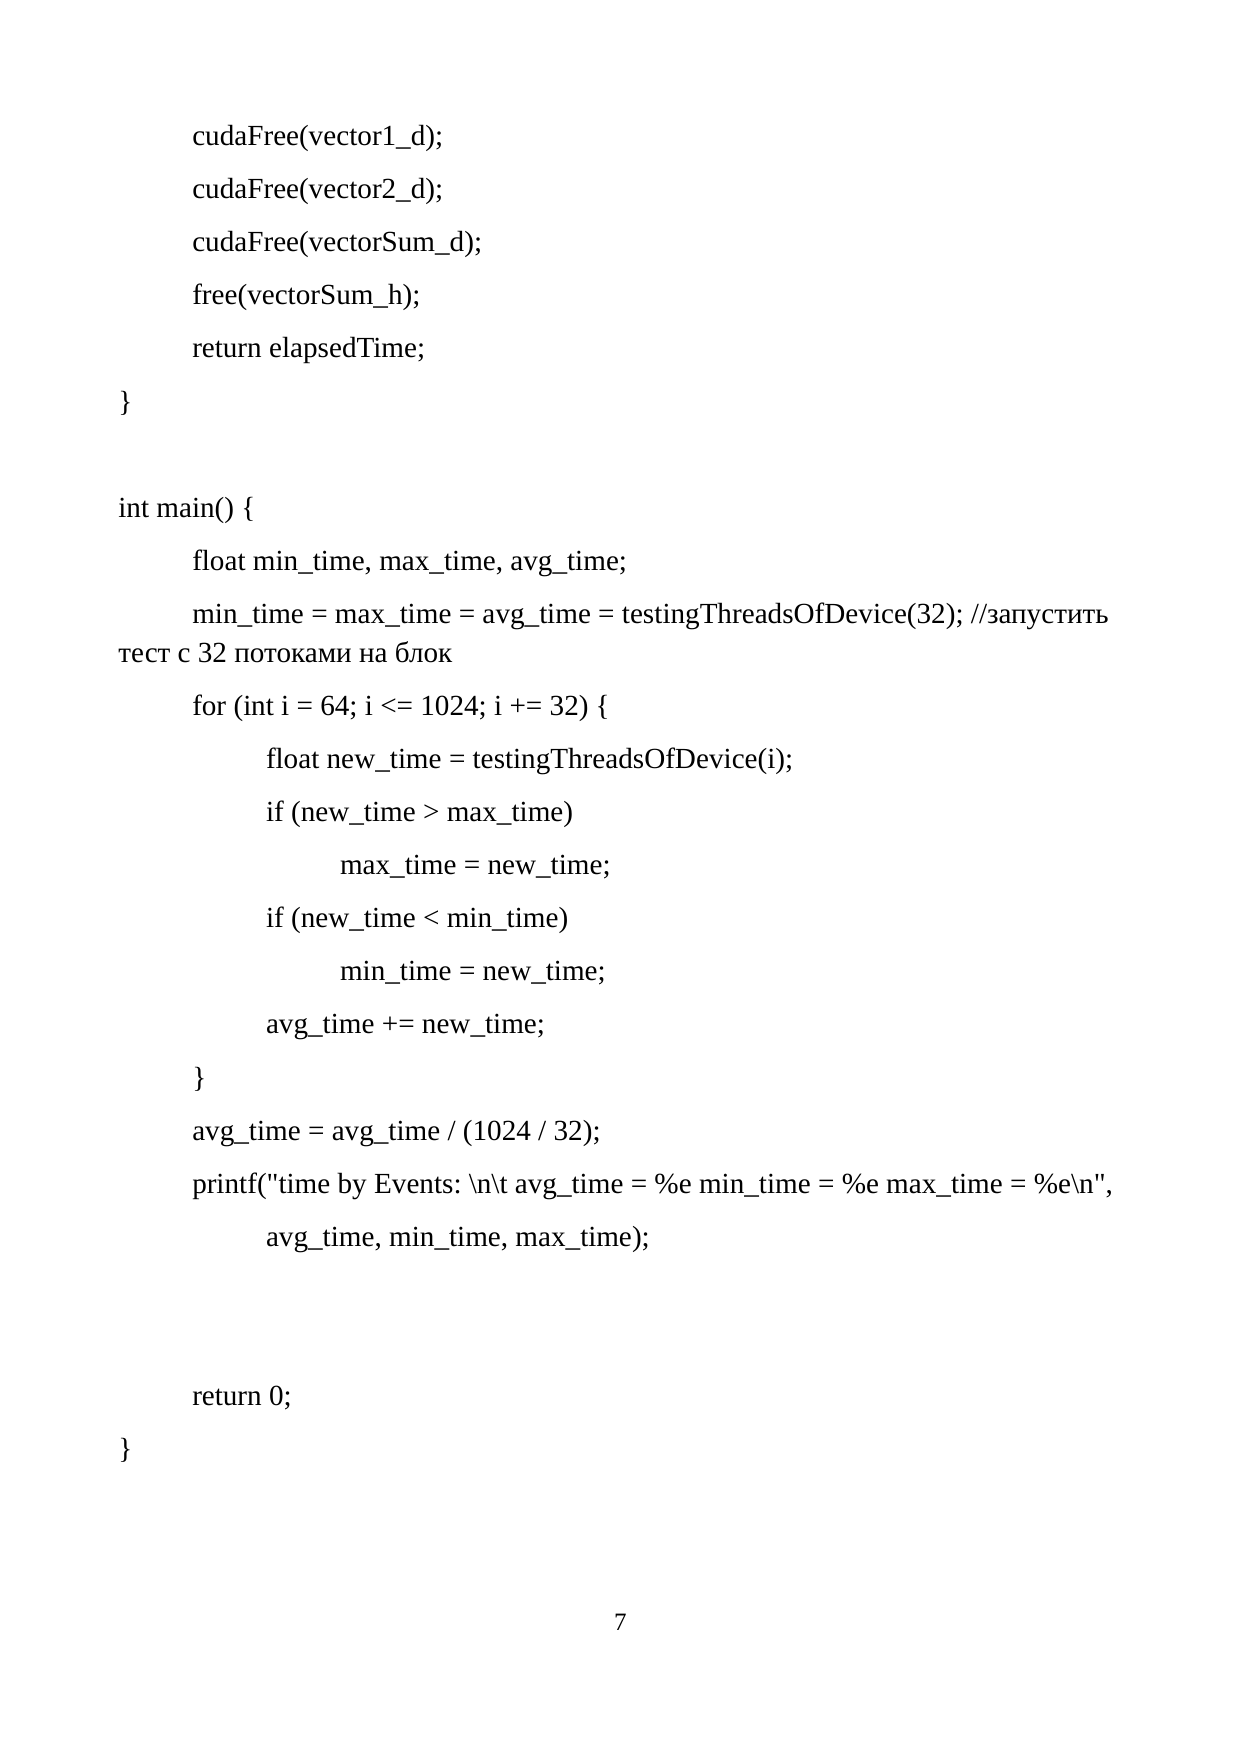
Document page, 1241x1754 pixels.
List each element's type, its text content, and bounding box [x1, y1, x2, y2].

text free(vectorSum_h); [118, 277, 1122, 311]
text } [118, 1060, 1122, 1093]
text } [118, 384, 1122, 417]
text printf("time by Events: \n\t avg_time = %e min_time = %e max_time = %e\n", [118, 1166, 1122, 1199]
text max_time = new_time; [118, 847, 1122, 881]
text if (new_time > max_time) [118, 794, 1122, 828]
text float min_time, max_time, avg_time; [118, 543, 1122, 577]
text cudaFree(vectorSum_d); [118, 224, 1122, 258]
text cudaFree(vector2_d); [118, 171, 1122, 205]
text if (new_time < min_time) [118, 900, 1122, 934]
text float new_time = testingThreadsOfDevice(i); [118, 741, 1122, 774]
text avg_time, min_time, max_time); [118, 1219, 1122, 1253]
text cudaFree(vector1_d); [118, 118, 1122, 152]
text return elapsedTime; [118, 331, 1122, 364]
text int main() { [118, 490, 1122, 523]
text return 0; [118, 1378, 1122, 1412]
text min_time = new_time; [118, 953, 1122, 987]
text } [118, 1432, 1122, 1465]
text for (int i = 64; i <= 1024; i += 32) { [118, 688, 1122, 721]
text min_time = max_time = avg_time = testingThreadsOfDevice(32); //запустить тест с 32 потоками на блок [118, 596, 1122, 668]
text avg_time += new_time; [118, 1007, 1122, 1040]
text avg_time = avg_time / (1024 / 32); [118, 1113, 1122, 1146]
